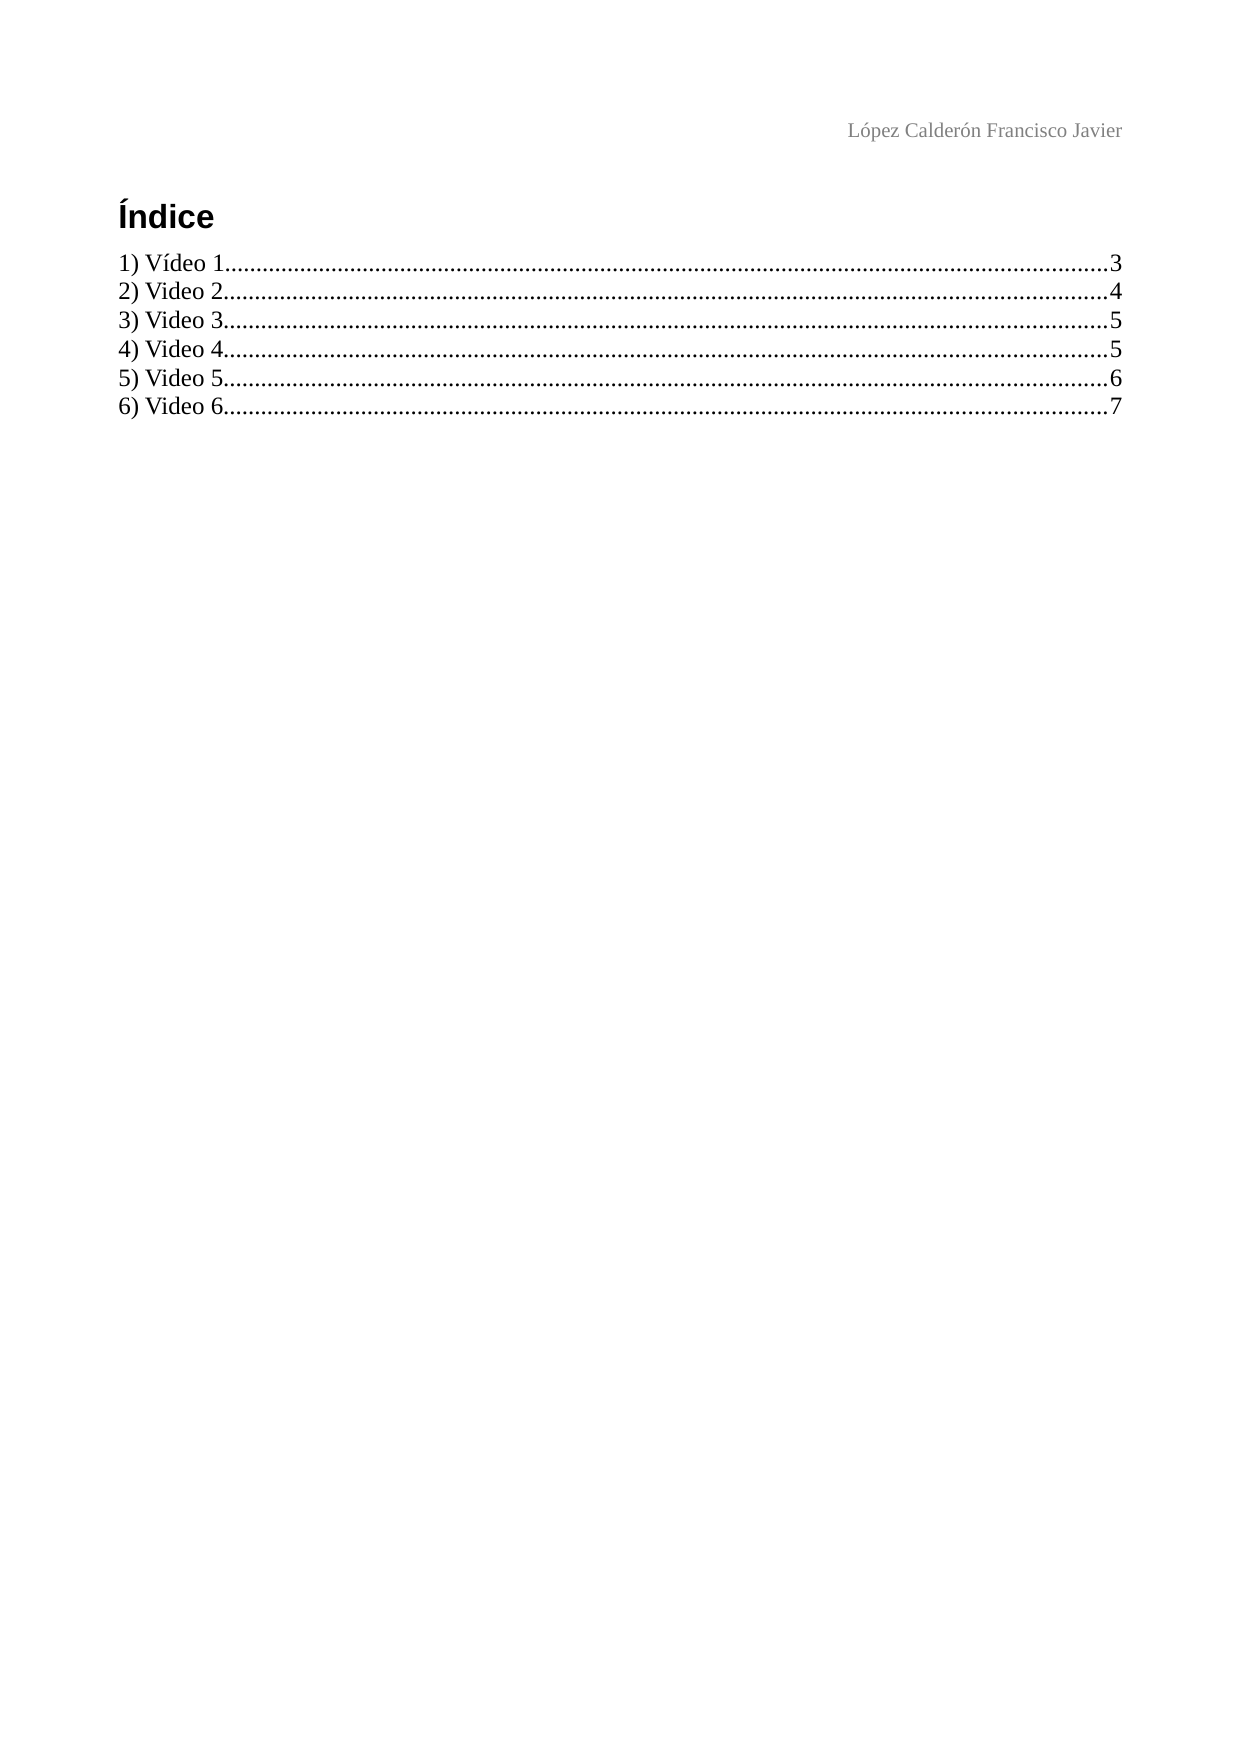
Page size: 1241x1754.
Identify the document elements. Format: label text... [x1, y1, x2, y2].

text 2) Video 2 4 [118, 276, 1122, 305]
text 6) Video 6 7 [118, 391, 1122, 420]
text 3) Video 3 5 [118, 305, 1122, 334]
text 4) Video 4 5 [118, 334, 1122, 363]
text 1) Vídeo 1 3 [118, 248, 1122, 276]
subtitle Índice [118, 197, 1122, 235]
text 5) Video 5 6 [118, 363, 1122, 391]
